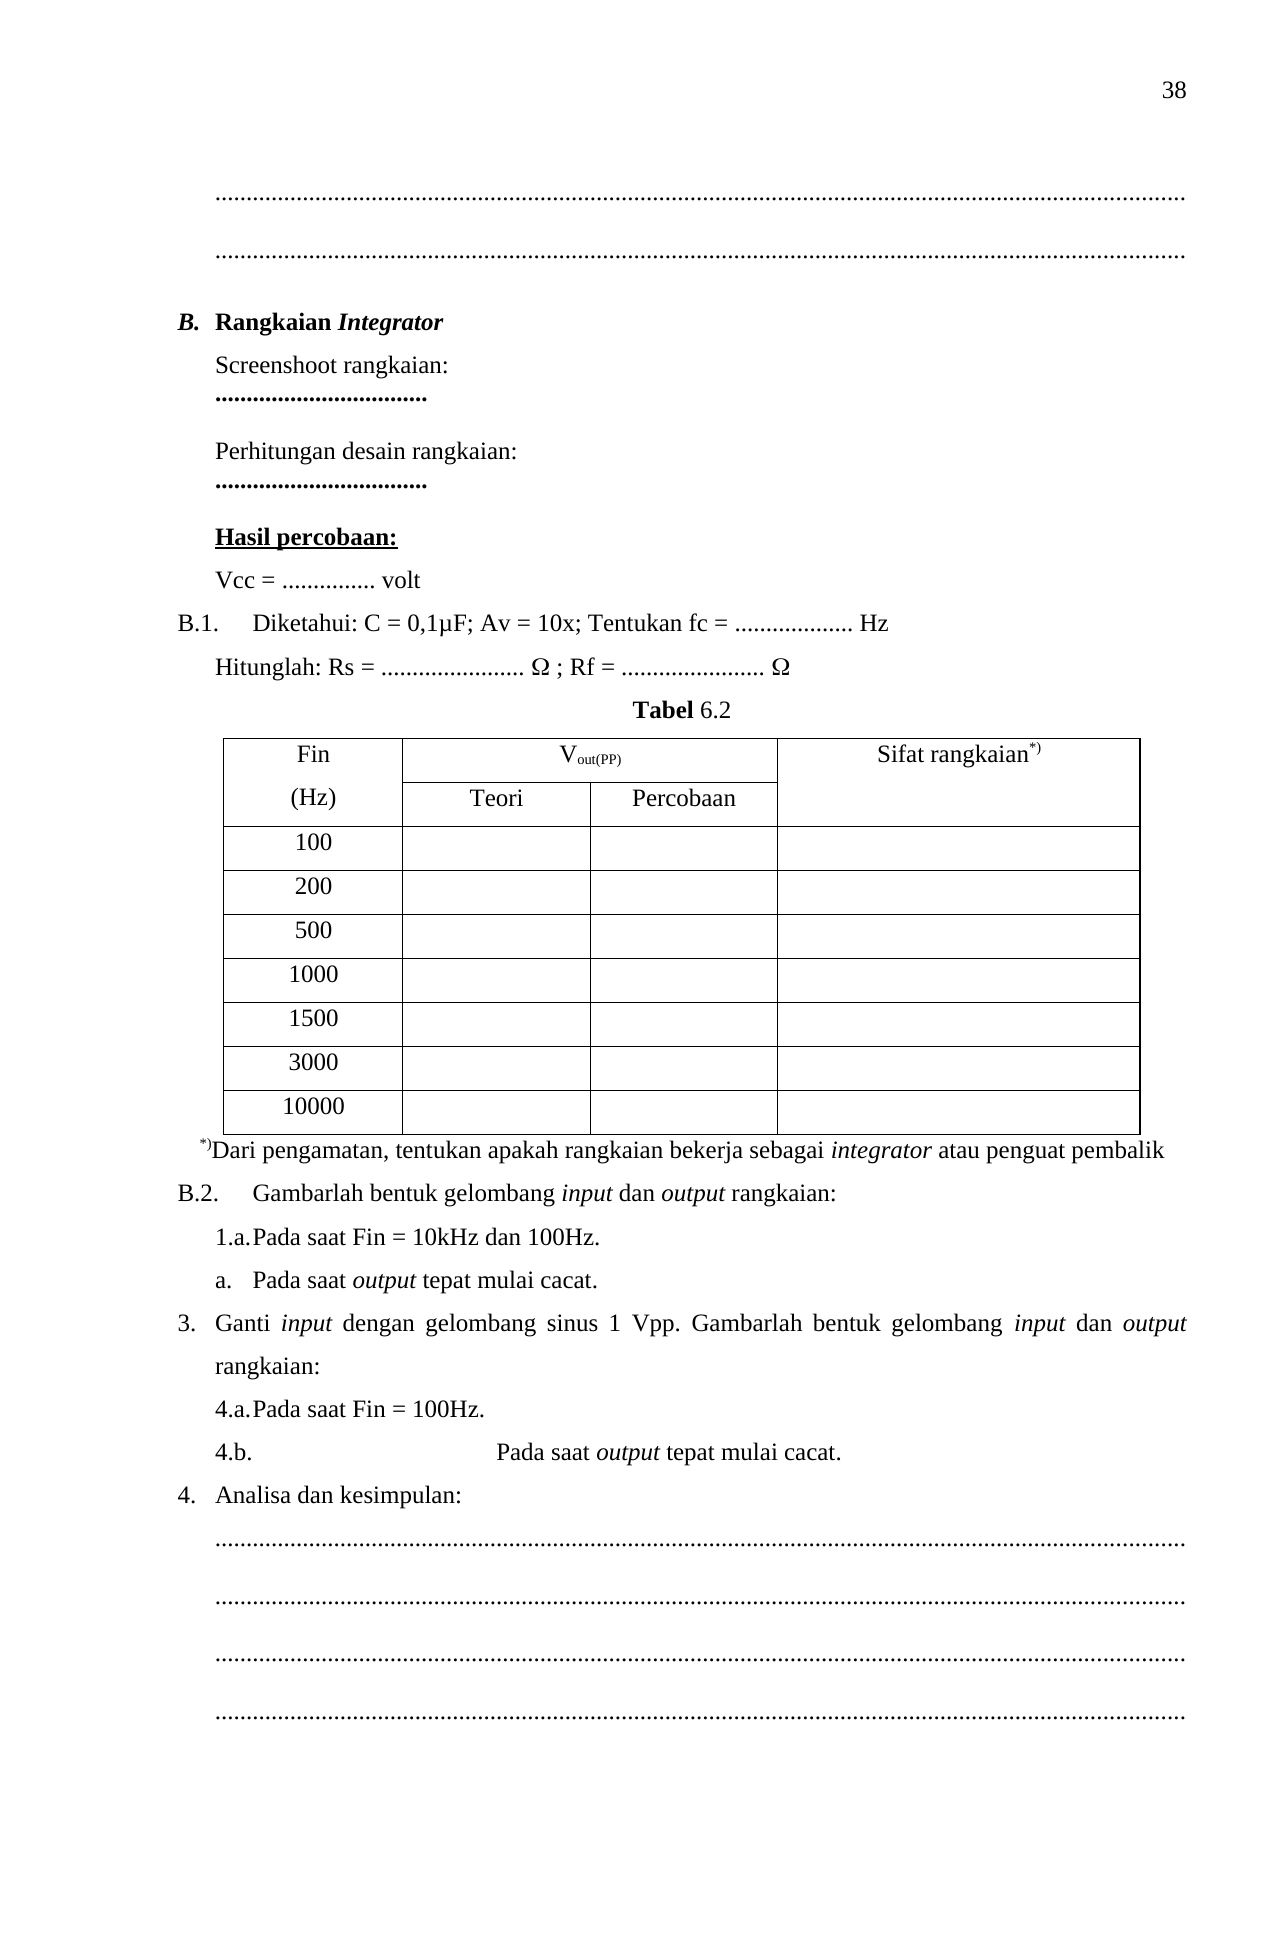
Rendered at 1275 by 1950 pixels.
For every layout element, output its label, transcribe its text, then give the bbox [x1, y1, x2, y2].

list Ganti input dengan gelombang sinus 1 Vpp. Gambarlah bentuk gelombang input dan output rangkaian: [177, 1308, 1186, 1380]
table_cell 500 [224, 915, 402, 958]
table_cell [778, 1091, 1139, 1134]
table_cell [591, 915, 777, 958]
table_cell 10000 [224, 1091, 402, 1134]
list Rangkaian Integrator [177, 307, 1186, 335]
table_cell [778, 871, 1139, 914]
table_cell [778, 827, 1139, 870]
table_cell [403, 959, 590, 1002]
text Hitunglah: Rs = .......................  ; Rf = .......................  [215, 652, 1186, 680]
text Screenshoot rangkaian: [215, 350, 1186, 378]
text .................................. [215, 465, 1186, 493]
table_cell [591, 827, 777, 870]
table_header Sifat rangkaian*) [778, 739, 1139, 826]
table_cell Teori [403, 783, 590, 826]
table_cell 1500 [224, 1003, 402, 1046]
list Pada saat Fin = 10kHz dan 100Hz. [215, 1222, 1186, 1250]
table_cell [591, 1047, 777, 1090]
text Hasil percobaan: [215, 522, 1186, 551]
table_cell [403, 871, 590, 914]
table_cell 3000 [224, 1047, 402, 1090]
list Pada saat output tepat mulai cacat. [215, 1265, 1186, 1293]
table_cell [591, 1091, 777, 1134]
text *)Dari pengamatan, tentukan apakah rangkaian bekerja sebagai integrator atau penguat pembalik [177, 1135, 1186, 1164]
text Vcc = ............... volt [215, 565, 1186, 594]
list Gambarlah bentuk gelombang input dan output rangkaian: [177, 1178, 1186, 1207]
table_cell [591, 959, 777, 1002]
table_cell 100 [224, 827, 402, 870]
list Pada saat output tepat mulai cacat. [215, 1437, 1186, 1466]
table_cell 1000 [224, 959, 402, 1002]
list Analisa dan kesimpulan: [177, 1480, 1186, 1509]
table_cell [403, 827, 590, 870]
table_cell [778, 1047, 1139, 1090]
table_cell [591, 1003, 777, 1046]
table_cell Percobaan [591, 783, 777, 826]
text .................................. [215, 378, 1186, 407]
table_cell [403, 1047, 590, 1090]
table_cell [778, 1003, 1139, 1046]
table_cell [778, 915, 1139, 958]
table_cell [403, 915, 590, 958]
text Perhitungan desain rangkaian: [215, 436, 1186, 465]
table_cell [778, 959, 1139, 1002]
table_cell [403, 1003, 590, 1046]
table_cell 200 [224, 871, 402, 914]
table_header Vout(PP) [403, 739, 777, 782]
table_cell [403, 1091, 590, 1134]
list Pada saat Fin = 100Hz. [215, 1394, 1186, 1423]
table_header Fin (Hz) [224, 739, 402, 826]
list Diketahui: C = 0,1µF; Av = 10x; Tentukan fc = ................... Hz [177, 608, 1186, 637]
table_cell [591, 871, 777, 914]
text Tabel 6.2 [177, 695, 1186, 723]
